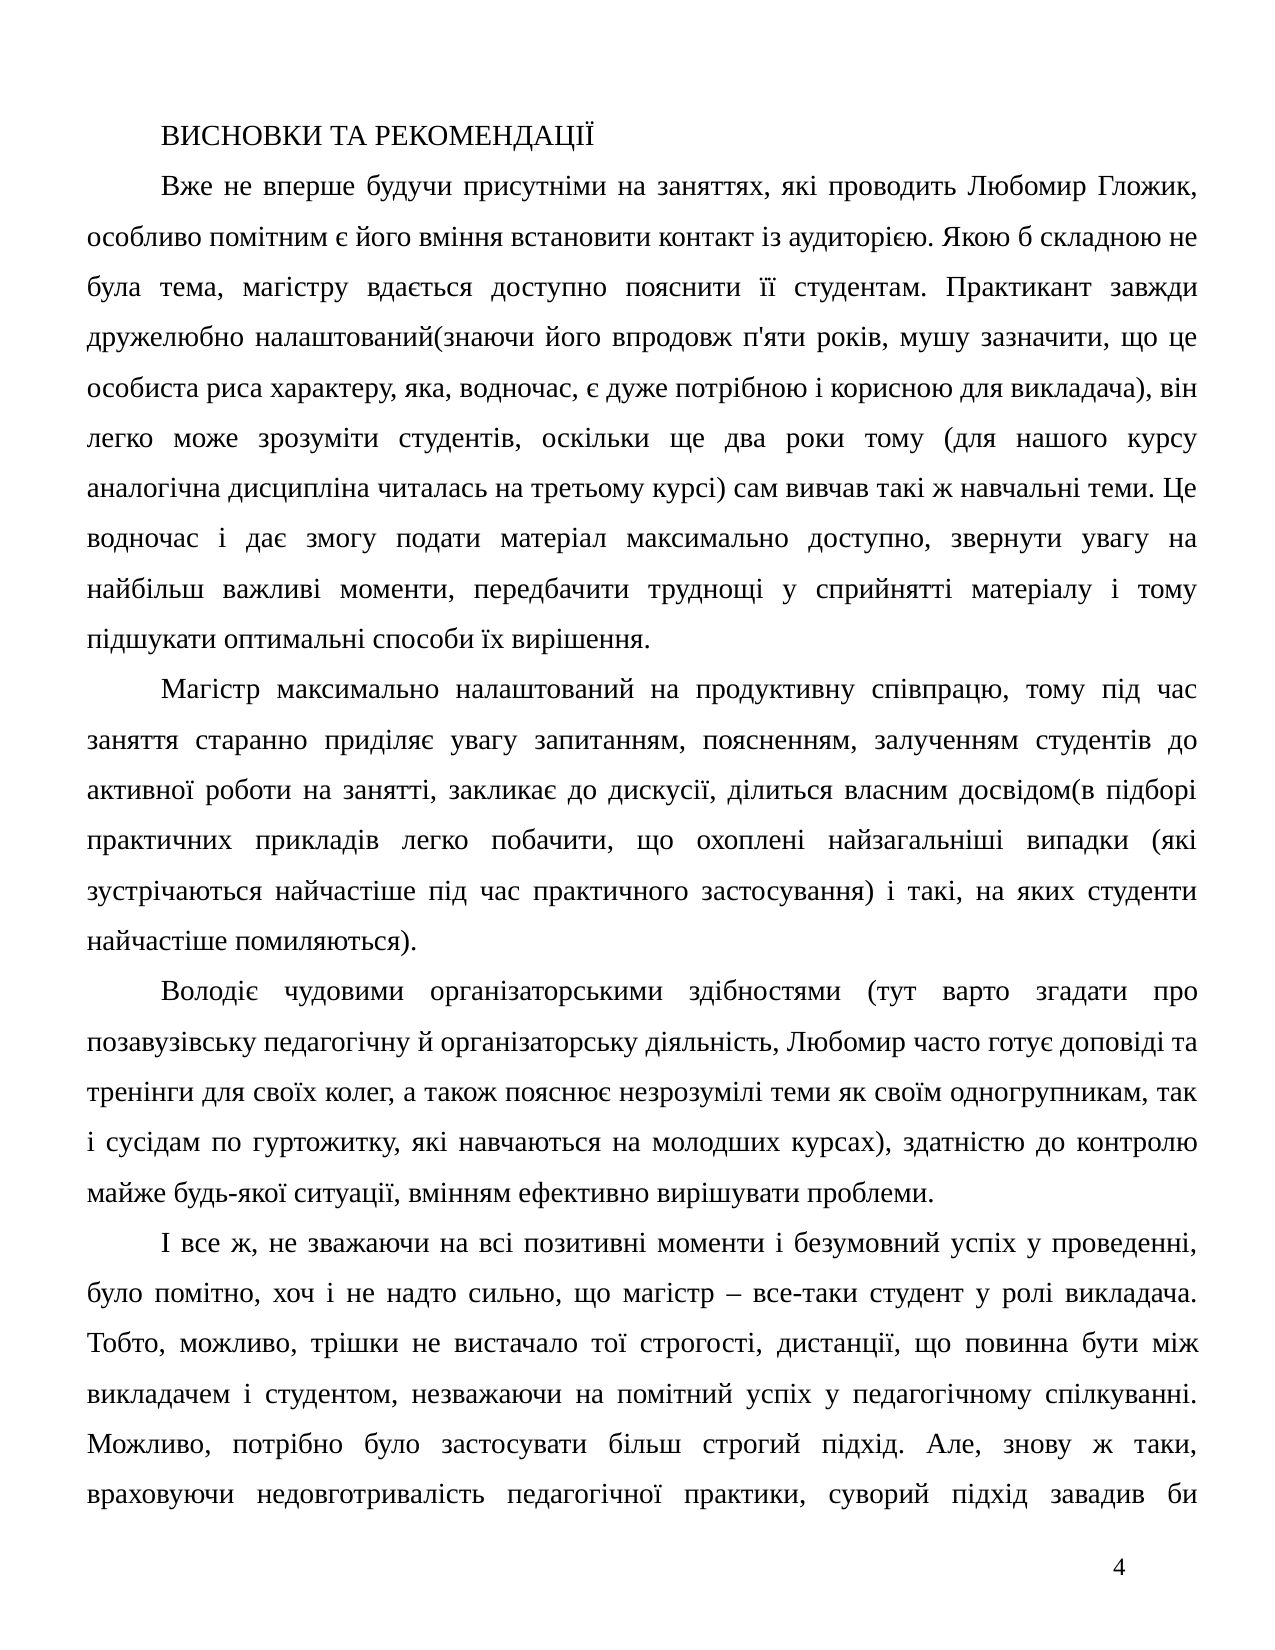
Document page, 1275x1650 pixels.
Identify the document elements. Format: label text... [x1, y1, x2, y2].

text Володіє чудовими організаторськими здібностями (тут варто згадати про позавузівську педагогічну й організаторську діяльність, Любомир часто готує доповіді та тренінги для своїх колег, а також пояснює незрозумілі теми як своїм одногрупникам, так і сусідам по гуртожитку, які навчаються на молодших курсах), здатністю до контролю майже будь-якої ситуації, вмінням ефективно вирішувати проблеми. [87, 973, 1199, 1208]
text І все ж, не зважаючи на всі позитивні моменти і безумовний успіх у проведенні, було помітно, хоч і не надто сильно, що магістр – все-таки студент у ролі викладача. Тобто, можливо, трішки не вистачало тої строгості, дистанції, що повинна бути між викладачем і студентом, незважаючи на помітний успіх у педагогічному спілкуванні. Можливо, потрібно було застосувати більш строгий підхід. Але, знову ж таки, враховуючи недовготривалість педагогічної практики, суворий підхід завадив би [87, 1225, 1199, 1510]
text ВИСНОВКИ ТА РЕКОМЕНДАЦІЇ [87, 118, 1199, 152]
text Вже не вперше будучи присутніми на заняттях, які проводить Любомир Гложик, особливо помітним є його вміння встановити контакт із аудиторією. Якою б складною не була тема, магістру вдається доступно пояснити її студентам. Практикант завжди дружелюбно налаштований(знаючи його впродовж п'яти років, мушу зазначити, що це особиста риса характеру, яка, водночас, є дуже потрібною і корисною для викладача), він легко може зрозуміти студентів, оскільки ще два роки тому (для нашого курсу аналогічна дисципліна читалась на третьому курсі) сам вивчав такі ж навчальні теми. Це водночас і дає змогу подати матеріал максимально доступно, звернути увагу на найбільш важливі моменти, передбачити труднощі у сприйнятті матеріалу і тому підшукати оптимальні способи їх вирішення. [87, 168, 1199, 655]
text Магістр максимально налаштований на продуктивну співпрацю, тому під час заняття старанно приділяє увагу запитанням, поясненням, залученням студентів до активної роботи на занятті, закликає до дискусії, ділиться власним досвідом(в підборі практичних прикладів легко побачити, що охоплені найзагальніші випадки (які зустрічаються найчастіше під час практичного застосування) і такі, на яких студенти найчастіше помиляються). [87, 672, 1199, 957]
